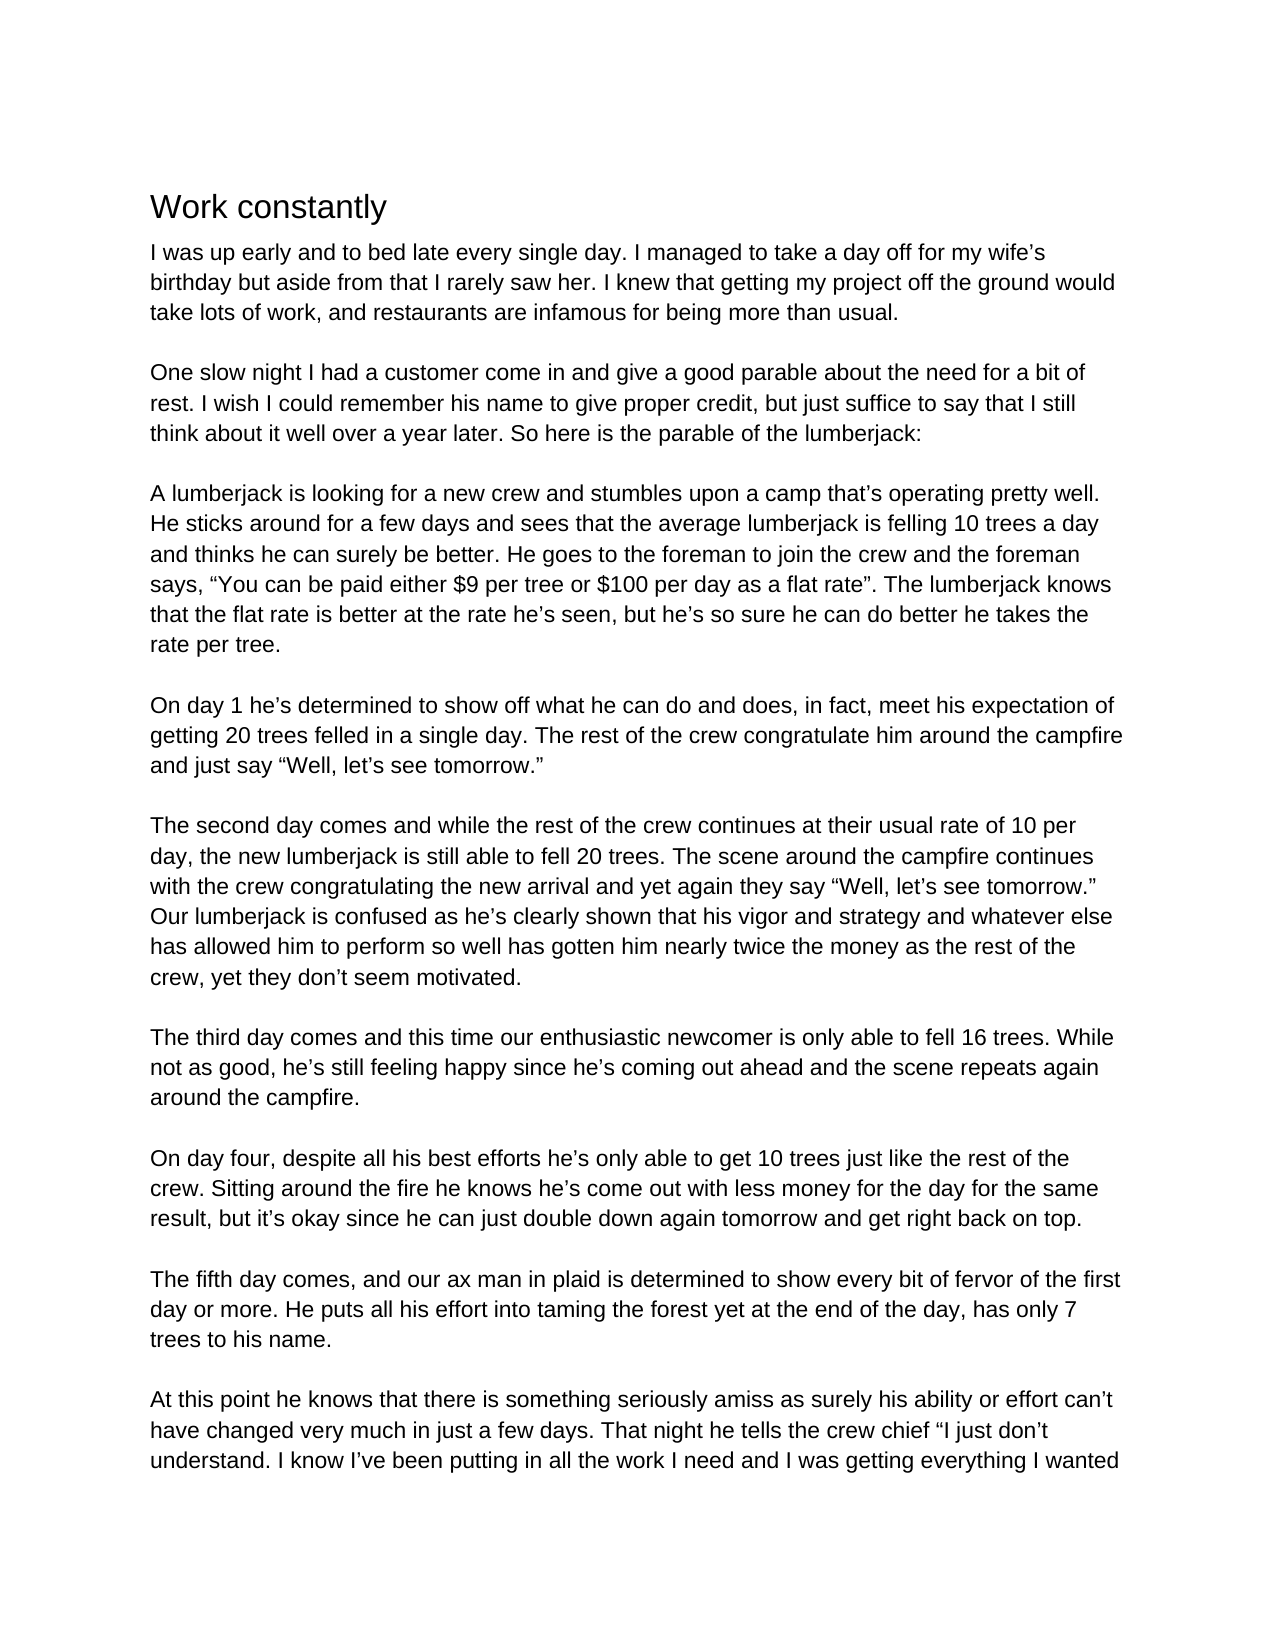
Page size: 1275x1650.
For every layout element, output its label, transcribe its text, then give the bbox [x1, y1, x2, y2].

text On day 1 he’s determined to show off what he can do and does, in fact, meet his expectation of getting 20 trees felled in a single day. The rest of the crew congratulate him around the campfire and just say “Well, let’s see tomorrow.” [150, 692, 1125, 778]
text The fifth day comes, and our ax man in plaid is determined to show every bit of fervor of the first day or more. He puts all his effort into taming the forest yet at the end of the day, has only 7 trees to his name. [150, 1266, 1125, 1352]
text The second day comes and while the rest of the crew continues at their usual rate of 10 per day, the new lumberjack is still able to fell 20 trees. The scene around the campfire continues with the crew congratulating the new arrival and yet again they say “Well, let’s see tomorrow.” Our lumberjack is confused as he’s clearly shown that his vigor and strategy and whatever else has allowed him to perform so well has gotten him nearly twice the money as the rest of the crew, yet they don’t seem motivated. [150, 812, 1125, 990]
text I was up early and to bed late every single day. I managed to take a day off for my wife’s birthday but aside from that I rarely saw her. I knew that getting my project off the ground would take lots of work, and restaurants are infamous for being more than usual. [150, 238, 1125, 325]
text On day four, despite all his best efforts he’s only able to get 10 trees just like the rest of the crew. Sitting around the fire he knows he’s come out with less money for the day for the same result, but it’s okay since he can just double down again tomorrow and get right back on top. [150, 1145, 1125, 1231]
text The third day comes and this time our enthusiastic newcomer is only able to fell 16 trees. While not as good, he’s still feeling happy since he’s coming out ahead and the scene repeats again around the campfire. [150, 1024, 1125, 1111]
text At this point he knows that there is something seriously amiss as surely his ability or effort can’t have changed very much in just a few days. That night he tells the crew chief “I just don’t understand. I know I’ve been putting in all the work I need and I was getting everything I wanted [150, 1386, 1125, 1473]
text One slow night I had a customer come in and give a good parable about the need for a bit of rest. I wish I could remember his name to give proper credit, but just suffice to say that I still think about it well over a year later. So here is the parable of the lumberjack: [150, 359, 1125, 446]
text A lumberjack is looking for a new crew and stumbles upon a camp that’s operating pretty well. He sticks around for a few days and sees that the average lumberjack is felling 10 trees a day and thinks he can surely be better. He goes to the foreman to join the crew and the foreman says, “You can be paid either $9 per tree or $100 per day as a flat rate”. The lumberjack knows that the flat rate is better at the rate he’s seen, but he’s so sure he can do better he takes the rate per tree. [150, 480, 1125, 657]
subtitle Work constantly [150, 187, 1125, 226]
